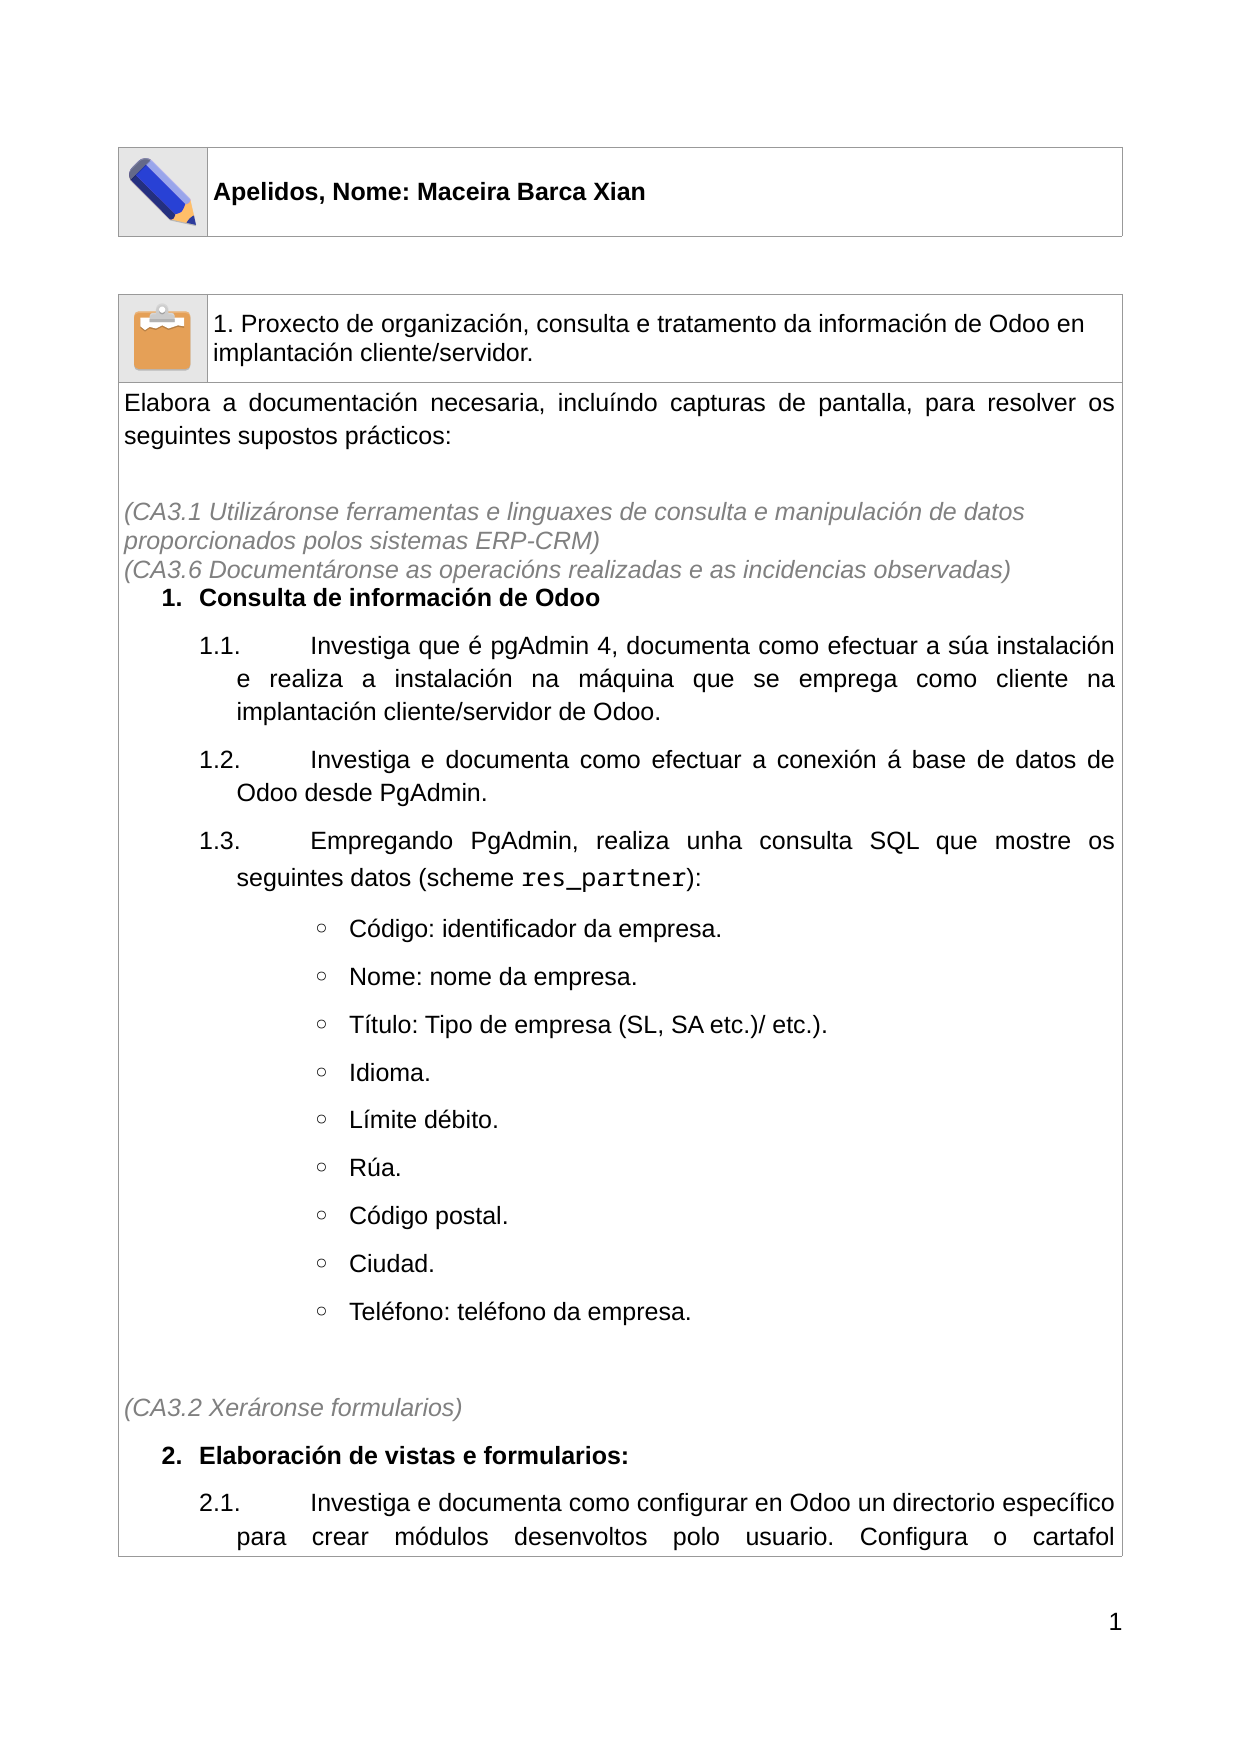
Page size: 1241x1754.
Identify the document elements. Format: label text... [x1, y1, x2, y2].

table_cell Elabora a documentación necesaria, incluíndo capturas de pantalla, para resolver os seguintes supostos prácticos: (CA3.1 Utilizáronse ferramentas e linguaxes de consulta e manipulación de datos proporcionados polos sistemas ERP-CRM) (CA3.6 Documentáronse as operacións realizadas e as incidencias observadas) Consulta de información de Odoo Investiga que é pgAdmin 4, documenta como efectuar a súa instalación e realiza a instalación na máquina que se emprega como cliente na implantación cliente/servidor de Odoo. Investiga e documenta como efectuar a conexión á base de datos de Odoo desde PgAdmin. Empregando PgAdmin, realiza unha consulta SQL que mostre os seguintes datos (scheme res_partner): Código: identificador da empresa. Nome: nome da empresa. Título: Tipo de empresa (SL, SA etc.)/ etc.). Idioma. Límite débito. Rúa. Código postal. Ciudad. Teléfono: teléfono da empresa. (CA3.2 Xeráronse formularios) Elaboración de vistas e formularios: Investiga e documenta como configurar en Odoo un directorio específico para crear módulos desenvoltos polo usuario. Configura o cartafol /var/lib/odoo/modules como destino para os módulos que se van a desenvolver.. Investiga e documenta como crear un persoal de creación de módulos (ver opción scaffold) e crea a estrutura para o módulo empresas_inicialesnombreapellidos (empresasfgf) Crea e documenta unha vista de tipo formulario do obxecto Empresa (res.partner) que inclúa os campos que a continuación se relacionan: Identificador. Nome da empresa. Título. Idioma. A vista debe estar accesible desde: Nome do menú do módulo: Empresas INICIALESNOMBREAPELLIDOS Exemplo: Empresas FGF. Nome do menú da vista: Ver Empresas INICIALESNOMBREAPELLIDOS Exemplo: Ver Empresas FGF. Nome do submenú da vista: Mostrar. Título da vista: Ver empresas INICIALESNOMBREAPELLIDOS Exemplo: Ver empresas FGF Crea oun formulario herdado que permita introducir os datos dunha empresa. Desde a vista creada no apartado anterior, Introduce os seguintes datos: Unha empresa denominada INICIALESNOMBREAPELLIDOS Exemplo: FGF Encher con datos ficticios todos os campos da empresa. [119, 383, 1122, 1556]
table_header Apelidos, Nome: Maceira Barca Xian [208, 148, 1122, 236]
table_header [119, 148, 207, 236]
table_header [119, 295, 207, 382]
table_header 1. Proxecto de organización, consulta e tratamento da información de Odoo en implantación cliente/servidor. [208, 295, 1122, 382]
